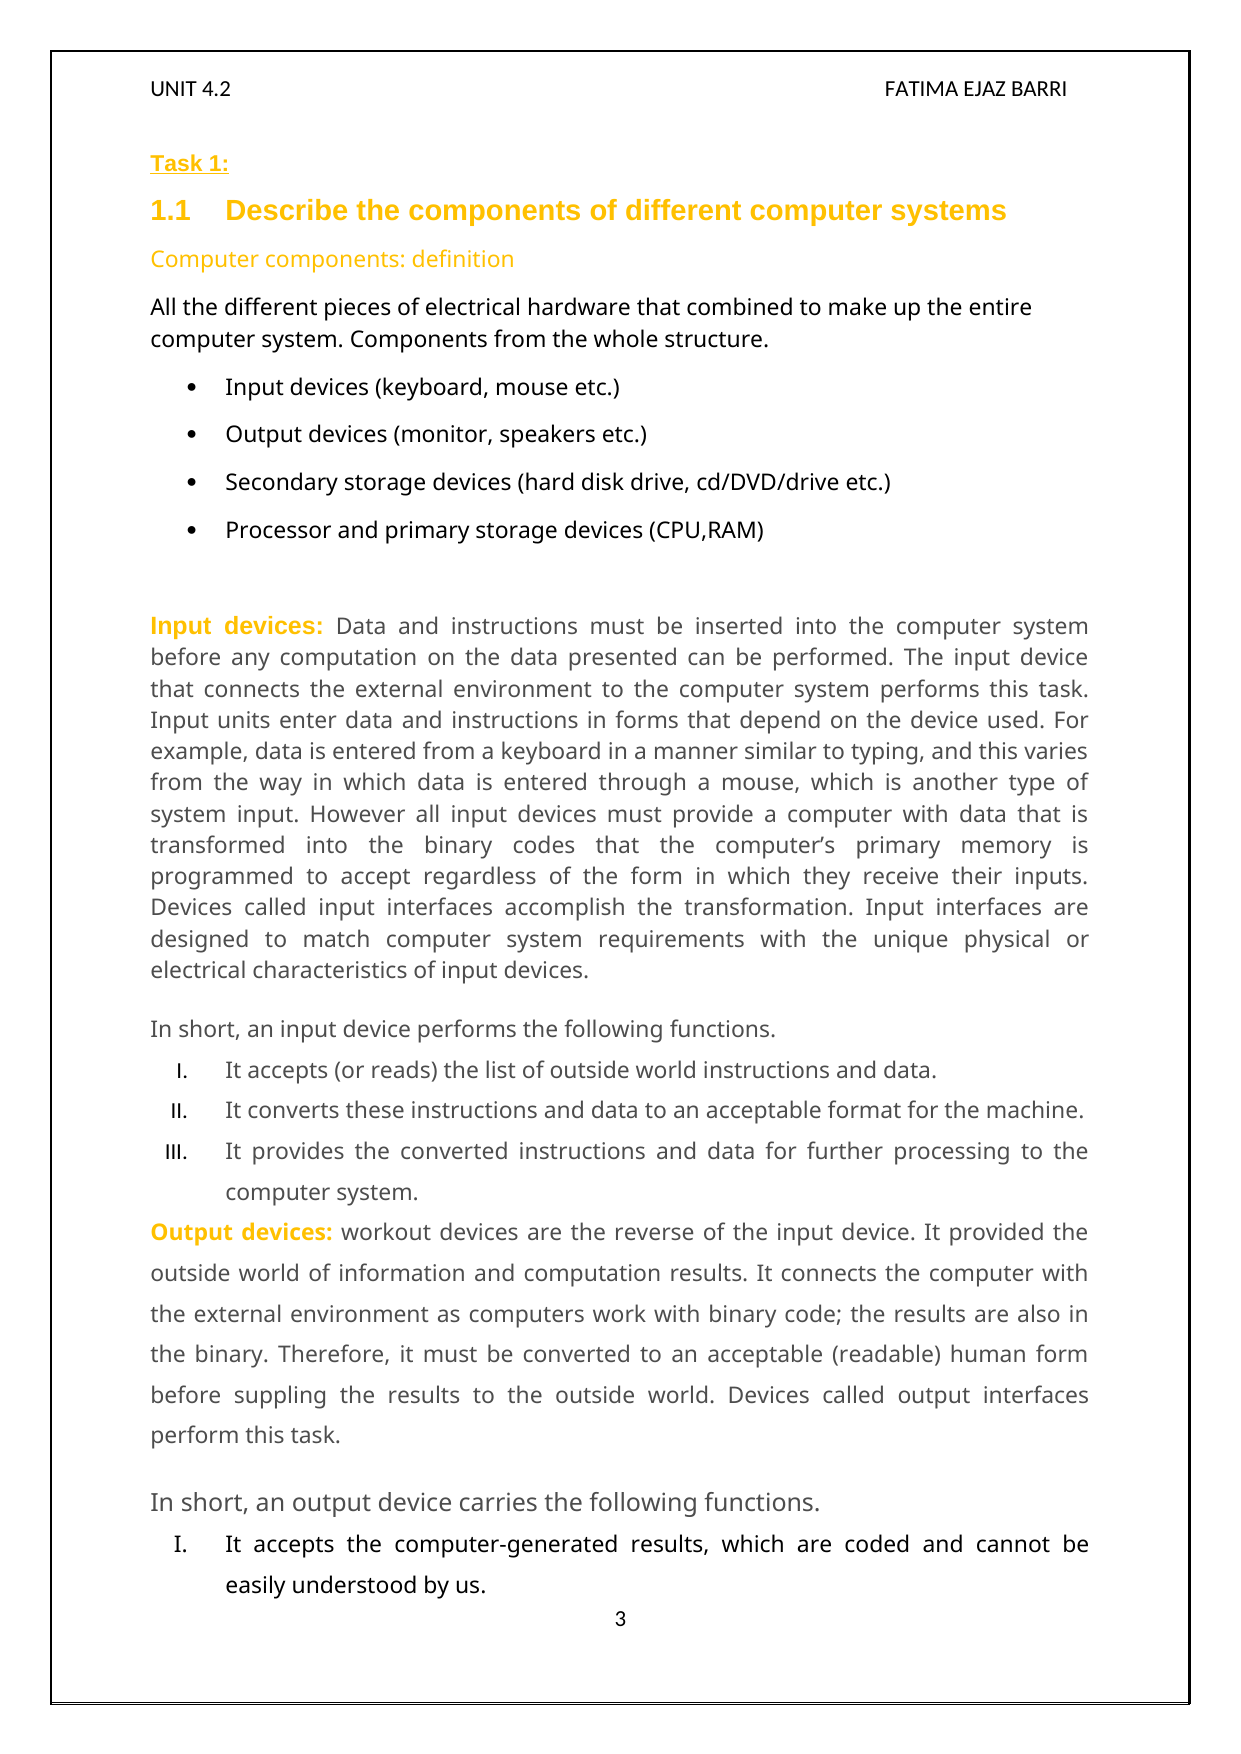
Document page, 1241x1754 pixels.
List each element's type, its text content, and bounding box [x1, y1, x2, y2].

list It provides the converted instructions and data for further processing to the computer system. [188, 1126, 1090, 1207]
list It converts these instructions and data to an acceptable format for the machine. [188, 1085, 1090, 1126]
list Input devices (keyboard, mouse etc.) [188, 371, 1090, 402]
list It accepts the computer-generated results, which are coded and cannot be easily understood by us. [188, 1519, 1090, 1600]
text In short, an output device carries the following functions. [150, 1485, 1090, 1519]
text All the different pieces of electrical hardware that combined to make up the entire computer system. Components from the whole structure. [150, 291, 1090, 354]
text Input devices: Data and instructions must be inserted into the computer system before any computation on the data presented can be performed. The input device that connects the external environment to the computer system performs this task. Input units enter data and instructions in forms that depend on the device used. For example, data is entered from a keyboard in a manner similar to typing, and this varies from the way in which data is entered through a mouse, which is another type of system input. However all input devices must provide a computer with data that is transformed into the binary codes that the computer’s primary memory is programmed to accept regardless of the form in which they receive their inputs. Devices called input interfaces accomplish the transformation. Input interfaces are designed to match computer system requirements with the unique physical or electrical characteristics of input devices. [150, 610, 1090, 985]
text In short, an input device performs the following functions. [150, 1013, 1090, 1044]
text Output devices: workout devices are the reverse of the input device. It provided the outside world of information and computation results. It connects the computer with the external environment as computers work with binary code; the results are also in the binary. Therefore, it must be converted to an acceptable (readable) human form before suppling the results to the outside world. Devices called output interfaces perform this task. [150, 1207, 1090, 1451]
list Output devices (monitor, speakers etc.) [188, 418, 1090, 450]
list Secondary storage devices (hard disk drive, cd/DVD/drive etc.) [188, 466, 1090, 498]
list Processor and primary storage devices (CPU,RAM) [188, 514, 1090, 546]
text Computer components: definition [150, 243, 1090, 275]
list It accepts (or reads) the list of outside world instructions and data. [188, 1044, 1090, 1085]
text Task 1: [150, 150, 1090, 177]
list Describe the components of different computer systems [150, 193, 1090, 227]
